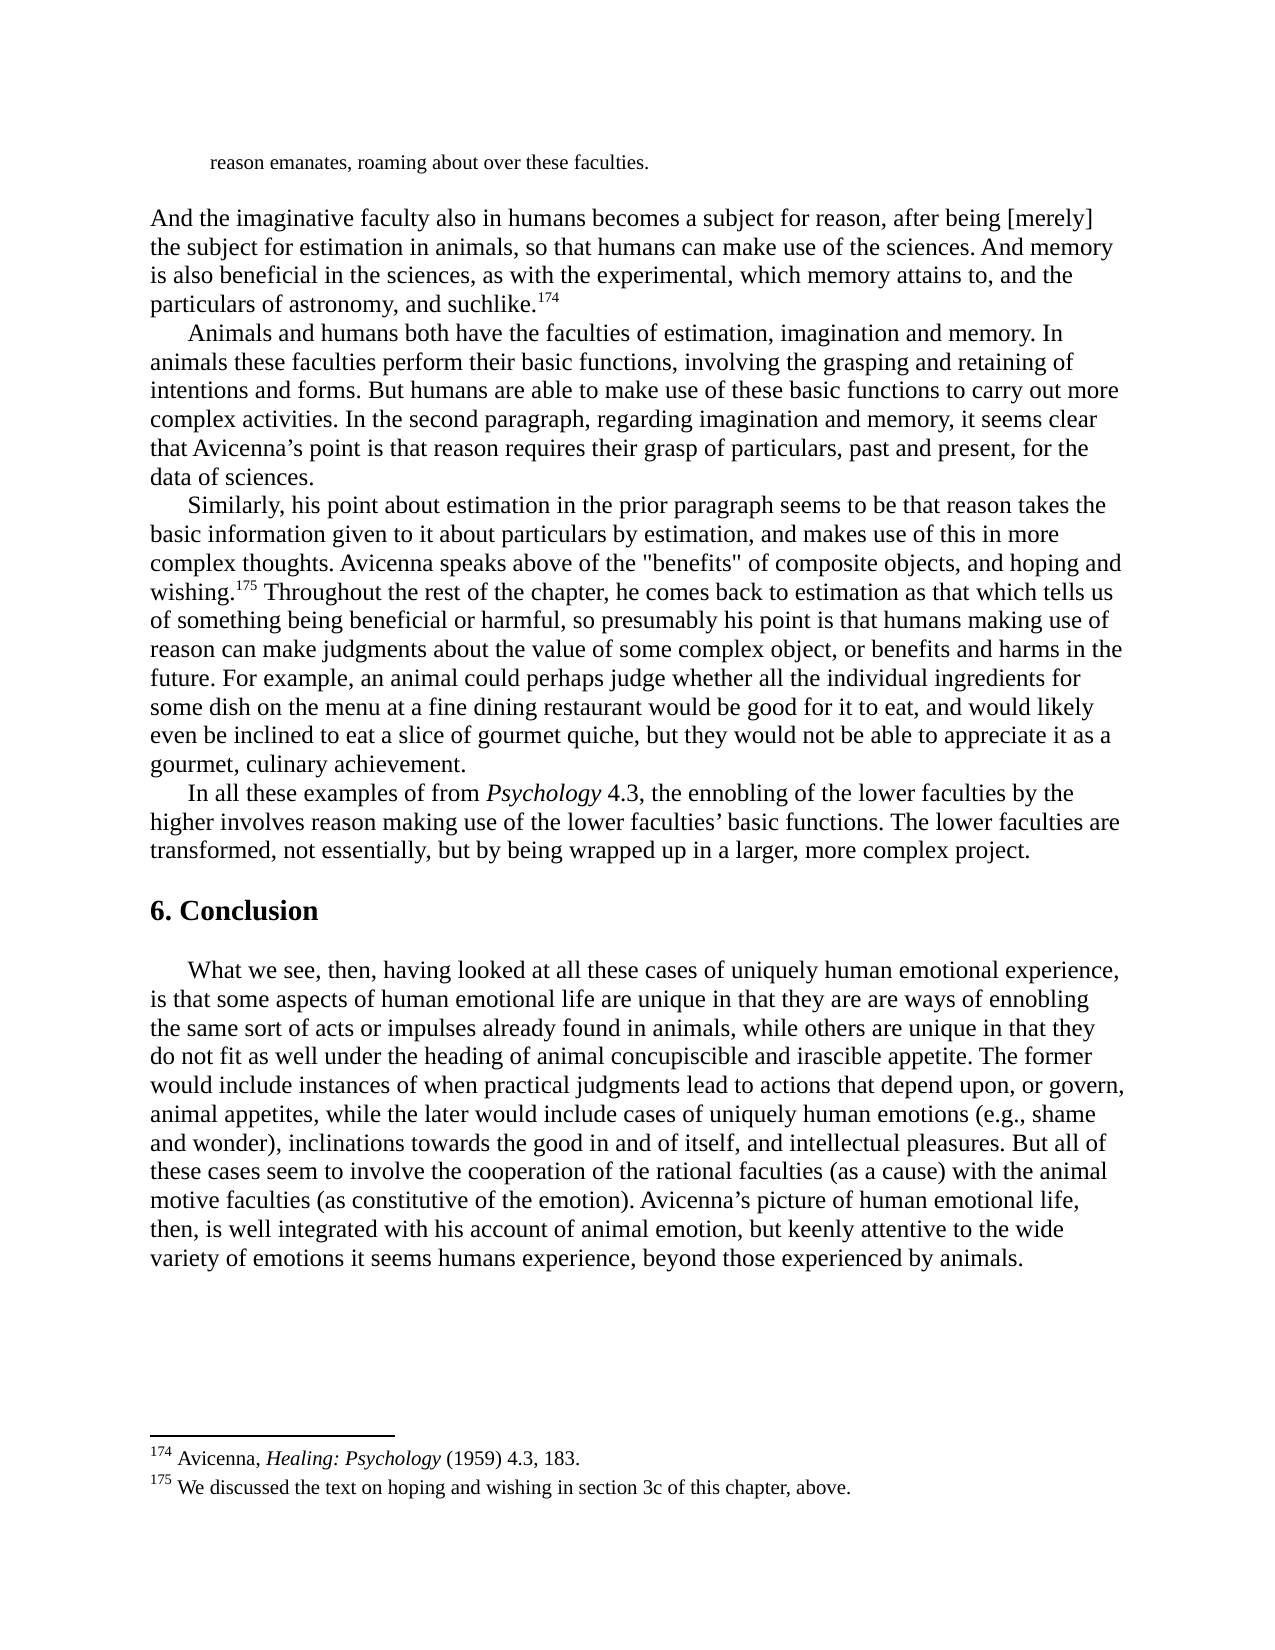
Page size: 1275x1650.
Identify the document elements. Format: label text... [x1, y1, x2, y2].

text We discussed the text on hoping and wishing in section 3c of this chapter, above. [150, 1471, 1125, 1500]
text Similarly, his point about estimation in the prior paragraph seems to be that reason takes the basic information given to it about particulars by estimation, and makes use of this in more complex thoughts. Avicenna speaks above of the "benefits" of composite objects, and hoping and wishing. Throughout the rest of the chapter, he comes back to estimation as that which tells us of something being beneficial or harmful, so presumably his point is that humans making use of reason can make judgments about the value of some complex object, or benefits and harms in the future. For example, an animal could perhaps judge whether all the individual ingredients for some dish on the menu at a fine dining restaurant would be good for it to eat, and would likely even be inclined to eat a slice of gourmet quiche, but they would not be able to appreciate it as a gourmet, culinary achievement. [150, 490, 1125, 778]
text What we see, then, having looked at all these cases of uniquely human emotional experience, is that some aspects of human emotional life are unique in that they are are ways of ennobling the same sort of acts or impulses already found in animals, while others are unique in that they do not fit as well under the heading of animal concupiscible and irascible appetite. The former would include instances of when practical judgments lead to actions that depend upon, or govern, animal appetites, while the later would include cases of uniquely human emotions (e.g., shame and wonder), inclinations towards the good in and of itself, and intellectual pleasures. But all of these cases seem to involve the cooperation of the rational faculties (as a cause) with the animal motive faculties (as constitutive of the emotion). Avicenna’s picture of human emotional life, then, is well integrated with his account of animal emotion, but keenly attentive to the wide variety of emotions it seems humans experience, beyond those experienced by animals. [150, 955, 1125, 1271]
text Animals and humans both have the faculties of estimation, imagination and memory. In animals these faculties perform their basic functions, involving the grasping and retaining of intentions and forms. But humans are able to make use of these basic functions to carry out more complex activities. In the second paragraph, regarding imagination and memory, it seems clear that Avicenna’s point is that reason requires their grasp of particulars, past and present, for the data of sciences. [150, 318, 1125, 490]
text reason emanates, roaming about over these faculties. [210, 150, 1125, 174]
text In all these examples of from Psychology 4.3, the ennobling of the lower faculties by the higher involves reason making use of the lower faculties’ basic functions. The lower faculties are transformed, not essentially, but by being wrapped up in a larger, more complex project. [150, 778, 1125, 864]
subtitle 6. Conclusion [150, 893, 1125, 926]
text And the imaginative faculty also in humans becomes a subject for reason, after being [merely] the subject for estimation in animals, so that humans can make use of the sciences. And memory is also beneficial in the sciences, as with the experimental, which memory attains to, and the particulars of astronomy, and suchlike. [150, 203, 1125, 318]
text Avicenna, Healing: Psychology (1959) 4.3, 183. [150, 1442, 1125, 1471]
